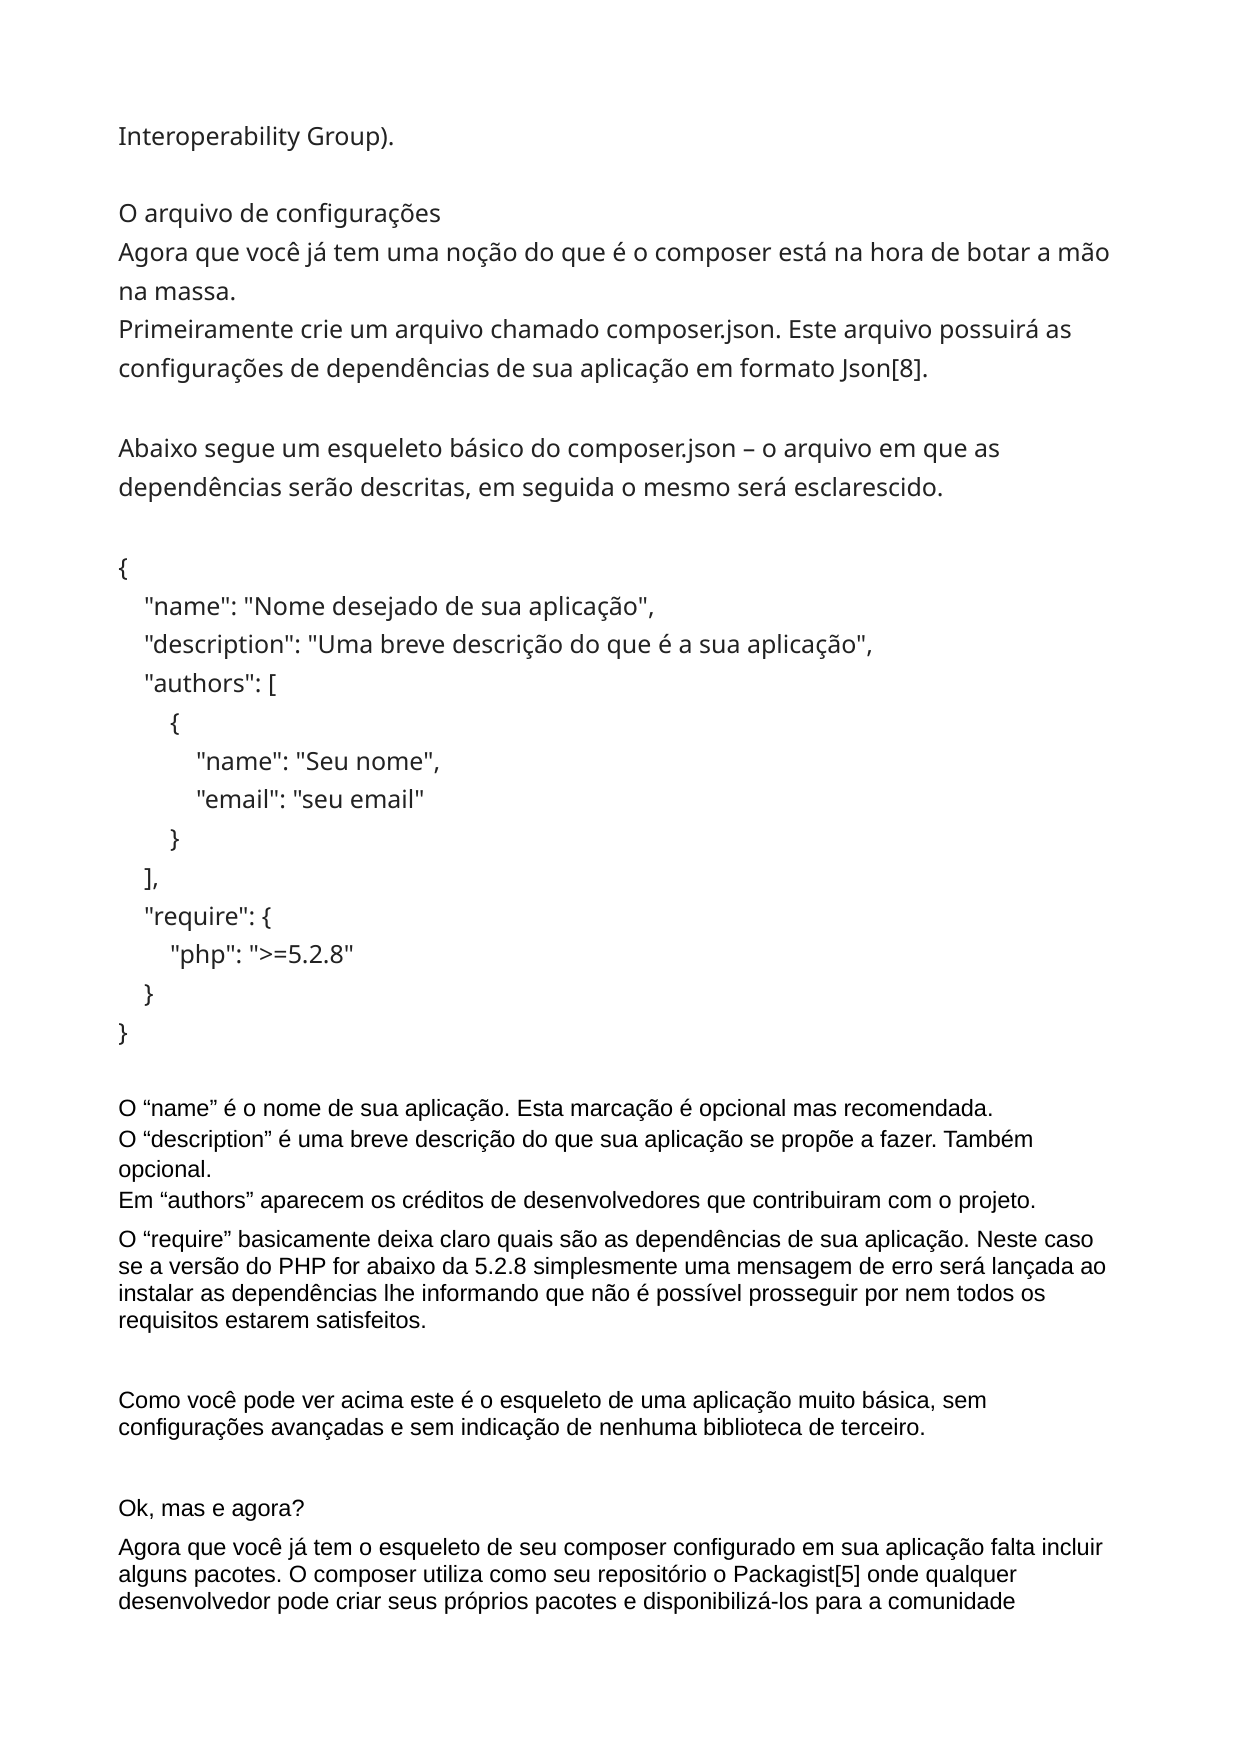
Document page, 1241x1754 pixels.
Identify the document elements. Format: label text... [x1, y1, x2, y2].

text ], [118, 859, 1122, 893]
text "require": { [118, 898, 1122, 932]
text Ok, mas e agora? [118, 1494, 1122, 1521]
text O arquivo de configurações [118, 196, 1122, 230]
text "description": "Uma breve descrição do que é a sua aplicação", [118, 627, 1122, 661]
text { [118, 549, 1122, 583]
text } [118, 1014, 1122, 1048]
text Primeiramente crie um arquivo chamado composer.json. Este arquivo possuirá as configurações de dependências de sua aplicação em formato Json[8]. [118, 312, 1122, 385]
text } [118, 976, 1122, 1010]
text Agora que você já tem o esqueleto de seu composer configurado em sua aplicação falta incluir alguns pacotes. O composer utiliza como seu repositório o Packagist[5] onde qualquer desenvolvedor pode criar seus próprios pacotes e disponibilizá-los para a comunidade [118, 1534, 1122, 1614]
text "authors": [ [118, 666, 1122, 700]
text Abaixo segue um esqueleto básico do composer.json – o arquivo em que as dependências serão descritas, em seguida o mesmo será esclarescido. [118, 431, 1122, 503]
text Agora que você já tem uma noção do que é o composer está na hora de botar a mão na massa. [118, 234, 1122, 307]
text O “name” é o nome de sua aplicação. Esta marcação é opcional mas recomendada. [118, 1094, 1122, 1121]
text O “require” basicamente deixa claro quais são as dependências de sua aplicação. Neste caso se a versão do PHP for abaixo da 5.2.8 simplesmente uma mensagem de erro será lançada ao instalar as dependências lhe informando que não é possível prosseguir por nem todos os requisitos estarem satisfeitos. [118, 1226, 1122, 1333]
text } [118, 821, 1122, 855]
text O “description” é uma breve descrição do que sua aplicação se propõe a fazer. Também opcional. [118, 1125, 1122, 1182]
text Como você pode ver acima este é o esqueleto de uma aplicação muito básica, sem configurações avançadas e sem indicação de nenhuma biblioteca de terceiro. [118, 1387, 1122, 1441]
text Interoperability Group). [118, 118, 1122, 152]
text "name": "Nome desejado de sua aplicação", [118, 588, 1122, 622]
text "name": "Seu nome", [118, 743, 1122, 777]
text Em “authors” aparecem os créditos de desenvolvedores que contribuiram com o projeto. [118, 1186, 1122, 1213]
text "php": ">=5.2.8" [118, 937, 1122, 971]
text { [118, 704, 1122, 738]
text "email": "seu email" [118, 782, 1122, 816]
